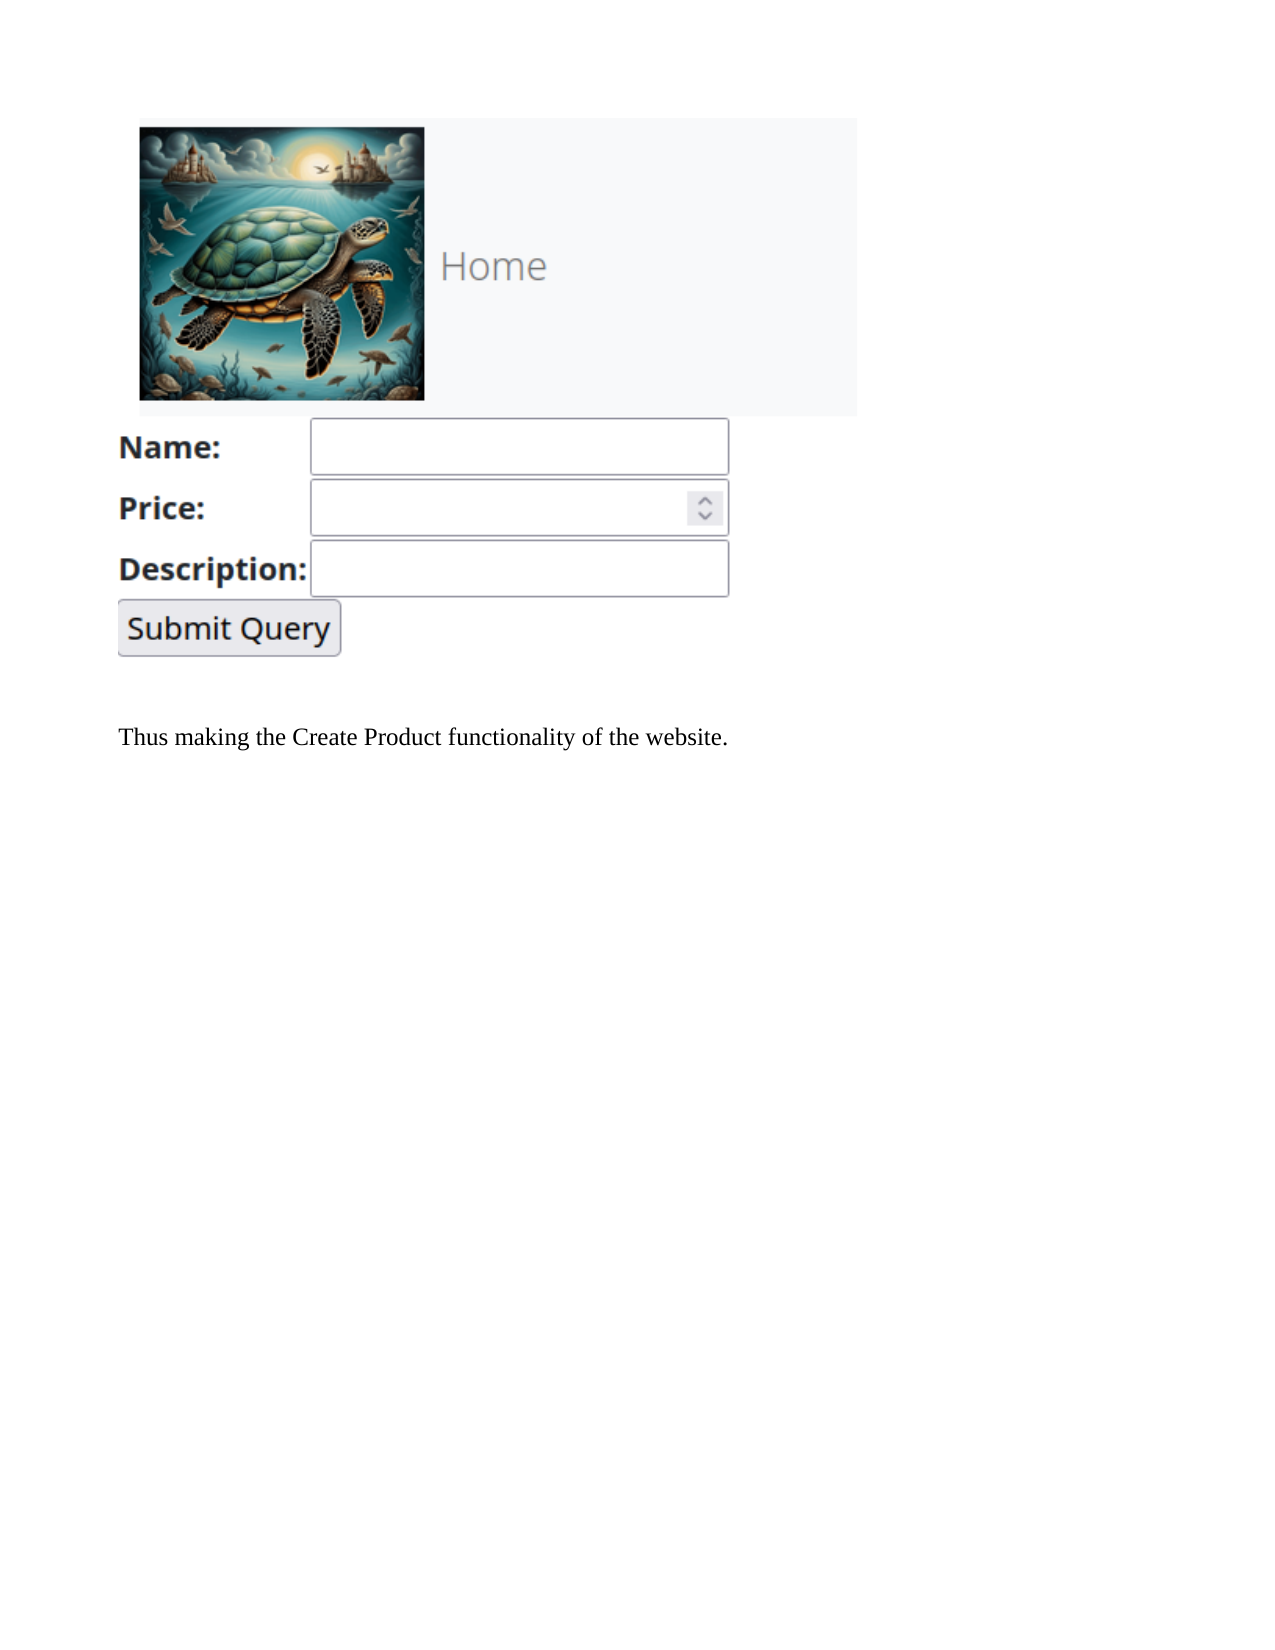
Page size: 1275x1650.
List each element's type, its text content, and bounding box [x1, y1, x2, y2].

picture [118, 118, 858, 693]
text Thus making the Create Product functionality of the website. [118, 722, 1157, 751]
